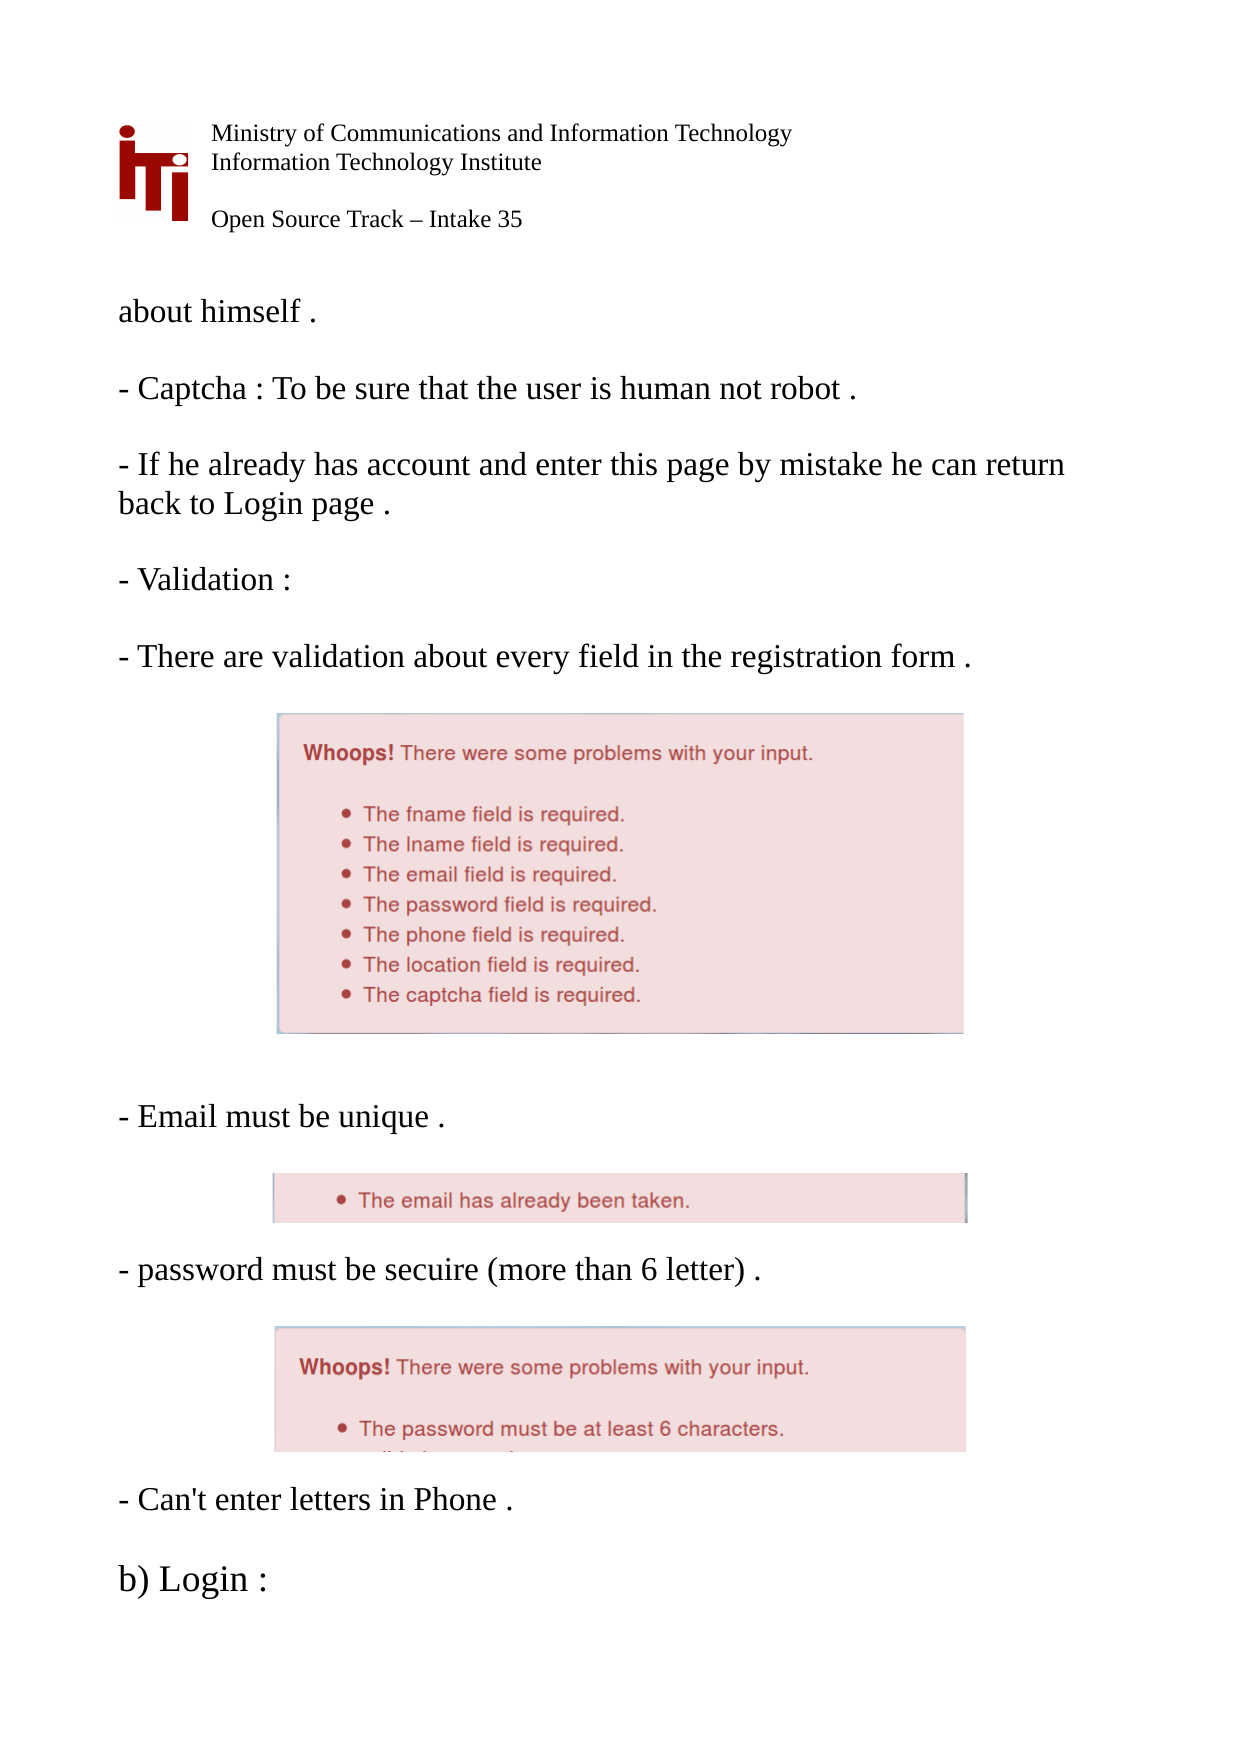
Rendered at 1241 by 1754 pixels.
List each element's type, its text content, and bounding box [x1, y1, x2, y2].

text about himself . [118, 291, 1122, 330]
text b) Login : [118, 1556, 1122, 1599]
text - There are validation about every field in the registration form . [118, 636, 1122, 675]
text - Validation : [118, 560, 1122, 598]
text - If he already has account and enter this page by mistake he can return back to Login page . [118, 445, 1122, 521]
text - Can't enter letters in Phone . [118, 1480, 1122, 1518]
picture [274, 1326, 966, 1452]
picture [119, 125, 189, 221]
text - Email must be unique . [118, 1096, 1122, 1135]
text - password must be secuire (more than 6 letter) . [118, 1250, 1122, 1288]
picture [272, 1173, 968, 1223]
picture [276, 713, 964, 1034]
text - Captcha : To be sure that the user is human not robot . [118, 368, 1122, 406]
